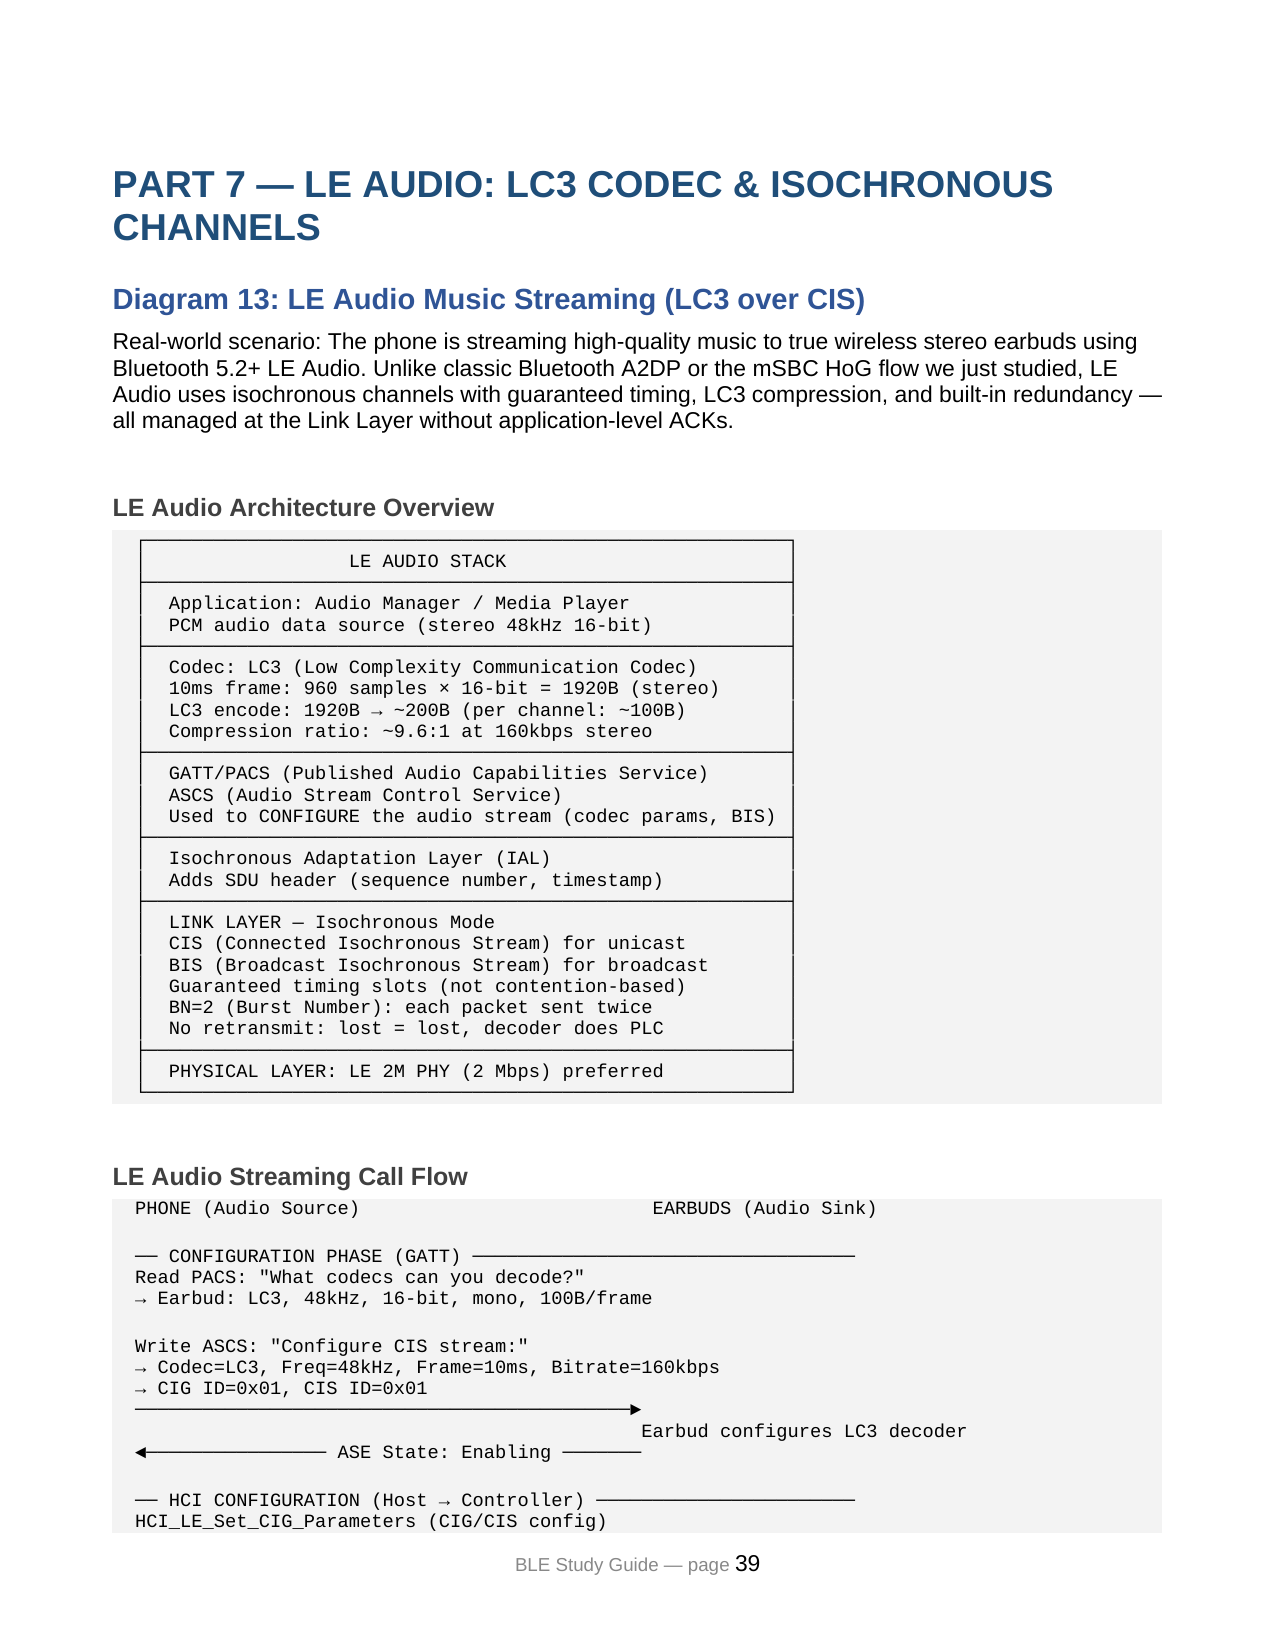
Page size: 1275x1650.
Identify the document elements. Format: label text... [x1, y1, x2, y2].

text Write ASCS: "Configure CIS stream:" [112, 1336, 1162, 1358]
text └─────────────────────────────────────────────────────────┘ [112, 1083, 1162, 1104]
text │ PCM audio data source (stereo 48kHz 16-bit) │ [793, 615, 1162, 637]
text │ PCM audio data source (stereo 48kHz 16-bit) │ [141, 615, 792, 637]
text │ CIS (Connected Isochronous Stream) for unicast │ [793, 934, 1162, 955]
text ├─────────────────────────────────────────────────────────┤ [141, 892, 792, 913]
text │ Compression ratio: ~9.6:1 at 160kbps stereo │ [793, 722, 1162, 743]
text │ ASCS (Audio Stream Control Service) │ [141, 785, 792, 807]
text │ Codec: LC3 (Low Complexity Communication Codec) │ [793, 658, 1162, 679]
text Earbud configures LC3 decoder [112, 1421, 1162, 1443]
text Real-world scenario: The phone is streaming high-quality music to true wireless stereo earbuds using Bluetooth 5.2+ LE Audio. Unlike classic Bluetooth A2DP or the mSBC HoG flow we just studied, LE Audio uses isochronous channels with guaranteed timing, LC3 compression, and built-in redundancy — all managed at the Link Layer without application-level ACKs. [112, 328, 1162, 433]
text ├─────────────────────────────────────────────────────────┤ [793, 892, 1162, 913]
text │ BIS (Broadcast Isochronous Stream) for broadcast │ [141, 955, 792, 977]
text │ LINK LAYER — Isochronous Mode │ [793, 913, 1162, 934]
text → Codec=LC3, Freq=48kHz, Frame=10ms, Bitrate=160kbps [112, 1358, 1162, 1379]
text │ Used to CONFIGURE the audio stream (codec params, BIS) │ [793, 807, 1162, 828]
text ◄──────────────── ASE State: Enabling ─────── [112, 1443, 1162, 1464]
text │ CIS (Connected Isochronous Stream) for unicast │ [141, 934, 792, 955]
text PHONE (Audio Source) EARBUDS (Audio Sink) [112, 1199, 1162, 1220]
text │ BN=2 (Burst Number): each packet sent twice │ [141, 998, 792, 1019]
text │ LC3 encode: 1920B → ~200B (per channel: ~100B) │ [141, 700, 792, 722]
text │ No retransmit: lost = lost, decoder does PLC │ [141, 1019, 792, 1040]
text ├─────────────────────────────────────────────────────────┤ [141, 637, 792, 658]
text │ GATT/PACS (Published Audio Capabilities Service) │ [793, 764, 1162, 785]
text │ LC3 encode: 1920B → ~200B (per channel: ~100B) │ [793, 700, 1162, 722]
text │ GATT/PACS (Published Audio Capabilities Service) │ [141, 764, 792, 785]
text │ BIS (Broadcast Isochronous Stream) for broadcast │ [793, 955, 1162, 977]
text │ Adds SDU header (sequence number, timestamp) │ [793, 870, 1162, 892]
text │ Adds SDU header (sequence number, timestamp) │ [141, 870, 792, 892]
text → Earbud: LC3, 48kHz, 16-bit, mono, 100B/frame [112, 1289, 1162, 1310]
text ────────────────────────────────────────────► [112, 1400, 1162, 1421]
subtitle Diagram 13: LE Audio Music Streaming (LC3 over CIS) [112, 282, 1162, 316]
subtitle LE Audio Architecture Overview [112, 493, 1162, 522]
text │ PHYSICAL LAYER: LE 2M PHY (2 Mbps) preferred │ [141, 1062, 792, 1083]
text │ 10ms frame: 960 samples × 16-bit = 1920B (stereo) │ [793, 679, 1162, 700]
text │ Guaranteed timing slots (not contention-based) │ [793, 977, 1162, 998]
text │ Used to CONFIGURE the audio stream (codec params, BIS) │ [141, 807, 792, 828]
text │ BN=2 (Burst Number): each packet sent twice │ [793, 998, 1162, 1019]
text │ Codec: LC3 (Low Complexity Communication Codec) │ [141, 658, 792, 679]
text │ LE AUDIO STACK │ [793, 552, 1162, 573]
subtitle LE Audio Streaming Call Flow [112, 1162, 1162, 1190]
text │ Isochronous Adaptation Layer (IAL) │ [141, 849, 792, 870]
text → CIG ID=0x01, CIS ID=0x01 [112, 1379, 1162, 1400]
text ├─────────────────────────────────────────────────────────┤ [141, 828, 792, 849]
text │ Application: Audio Manager / Media Player │ [141, 594, 792, 615]
text Read PACS: "What codecs can you decode?" [112, 1268, 1162, 1289]
text ── HCI CONFIGURATION (Host → Controller) ─────────────────────── [112, 1490, 1162, 1512]
text ├─────────────────────────────────────────────────────────┤ [793, 1040, 1162, 1062]
text ├─────────────────────────────────────────────────────────┤ [141, 743, 792, 764]
text ├─────────────────────────────────────────────────────────┤ [141, 573, 792, 594]
text HCI_LE_Set_CIG_Parameters (CIG/CIS config) [112, 1512, 1162, 1533]
text │ LE AUDIO STACK │ [141, 552, 792, 573]
text ├─────────────────────────────────────────────────────────┤ [793, 637, 1162, 658]
text ── CONFIGURATION PHASE (GATT) ────────────────────────────────── [112, 1246, 1162, 1268]
text │ Application: Audio Manager / Media Player │ [793, 594, 1162, 615]
text ├─────────────────────────────────────────────────────────┤ [793, 743, 1162, 764]
text │ Compression ratio: ~9.6:1 at 160kbps stereo │ [141, 722, 792, 743]
text │ 10ms frame: 960 samples × 16-bit = 1920B (stereo) │ [141, 679, 792, 700]
text │ Guaranteed timing slots (not contention-based) │ [141, 977, 792, 998]
text │ Isochronous Adaptation Layer (IAL) │ [793, 849, 1162, 870]
text │ No retransmit: lost = lost, decoder does PLC │ [793, 1019, 1162, 1040]
subtitle PART 7 — LE AUDIO: LC3 CODEC & ISOCHRONOUS CHANNELS [112, 162, 1162, 249]
text ├─────────────────────────────────────────────────────────┤ [793, 828, 1162, 849]
text │ PHYSICAL LAYER: LE 2M PHY (2 Mbps) preferred │ [793, 1062, 1162, 1083]
text ├─────────────────────────────────────────────────────────┤ [793, 573, 1162, 594]
text ├─────────────────────────────────────────────────────────┤ [141, 1040, 792, 1062]
text │ LINK LAYER — Isochronous Mode │ [141, 913, 792, 934]
text ┌─────────────────────────────────────────────────────────┐ [112, 530, 1162, 552]
text │ ASCS (Audio Stream Control Service) │ [793, 785, 1162, 807]
text │ LE AUDIO STACK │ [112, 552, 140, 573]
